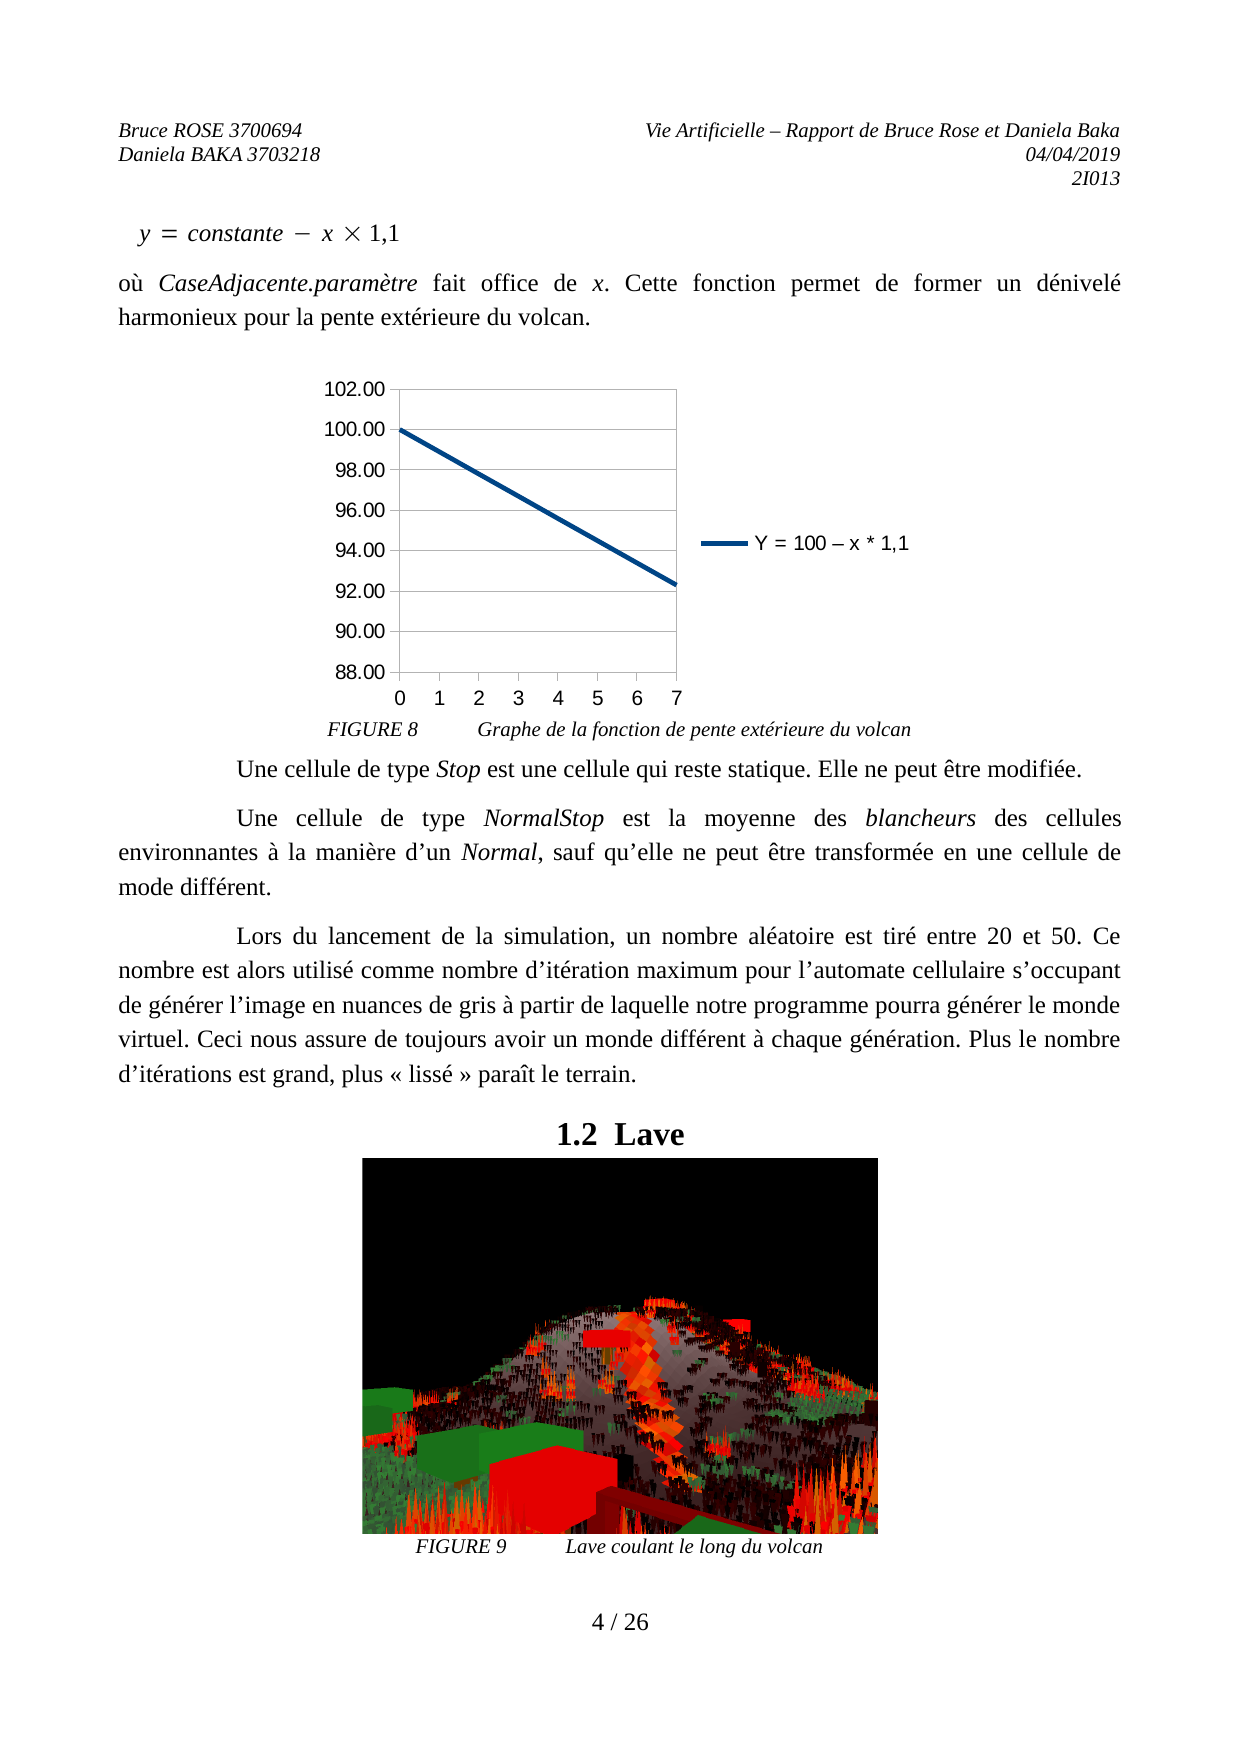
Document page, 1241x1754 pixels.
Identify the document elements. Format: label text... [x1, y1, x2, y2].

list Lave coulant le long du volcan [118, 1165, 1122, 1558]
text Lors du lancement de la simulation, un nombre aléatoire est tiré entre 20 et 50. Ce nombre est alors utilisé comme nombre d’itération maximum pour l’automate cellulaire s’occupant de générer l’image en nuances de gris à partir de laquelle notre programme pourra générer le monde virtuel. Ceci nous assure de toujours avoir un monde différent à chaque génération. Plus le nombre d’itérations est grand, plus « lissé » paraît le terrain. [118, 921, 1122, 1088]
picture [362, 1158, 382, 1534]
text Une cellule de type NormalStop est la moyenne des blancheurs des cellules environnantes à la manière d’un Normal, sauf qu’elle ne peut être transformée en une cellule de mode différent. [118, 803, 1122, 901]
list Graphe de la fonction de pente extérieure du volcan [118, 351, 1122, 741]
text Une cellule de type Stop est une cellule qui reste statique. Elle ne peut être modifiée. [118, 754, 1122, 783]
text où CaseAdjacente.paramètre fait office de x. Cette fonction permet de former un dénivelé harmonieux pour la pente extérieure du volcan. [118, 268, 1122, 331]
subtitle Lave [118, 1114, 1122, 1153]
